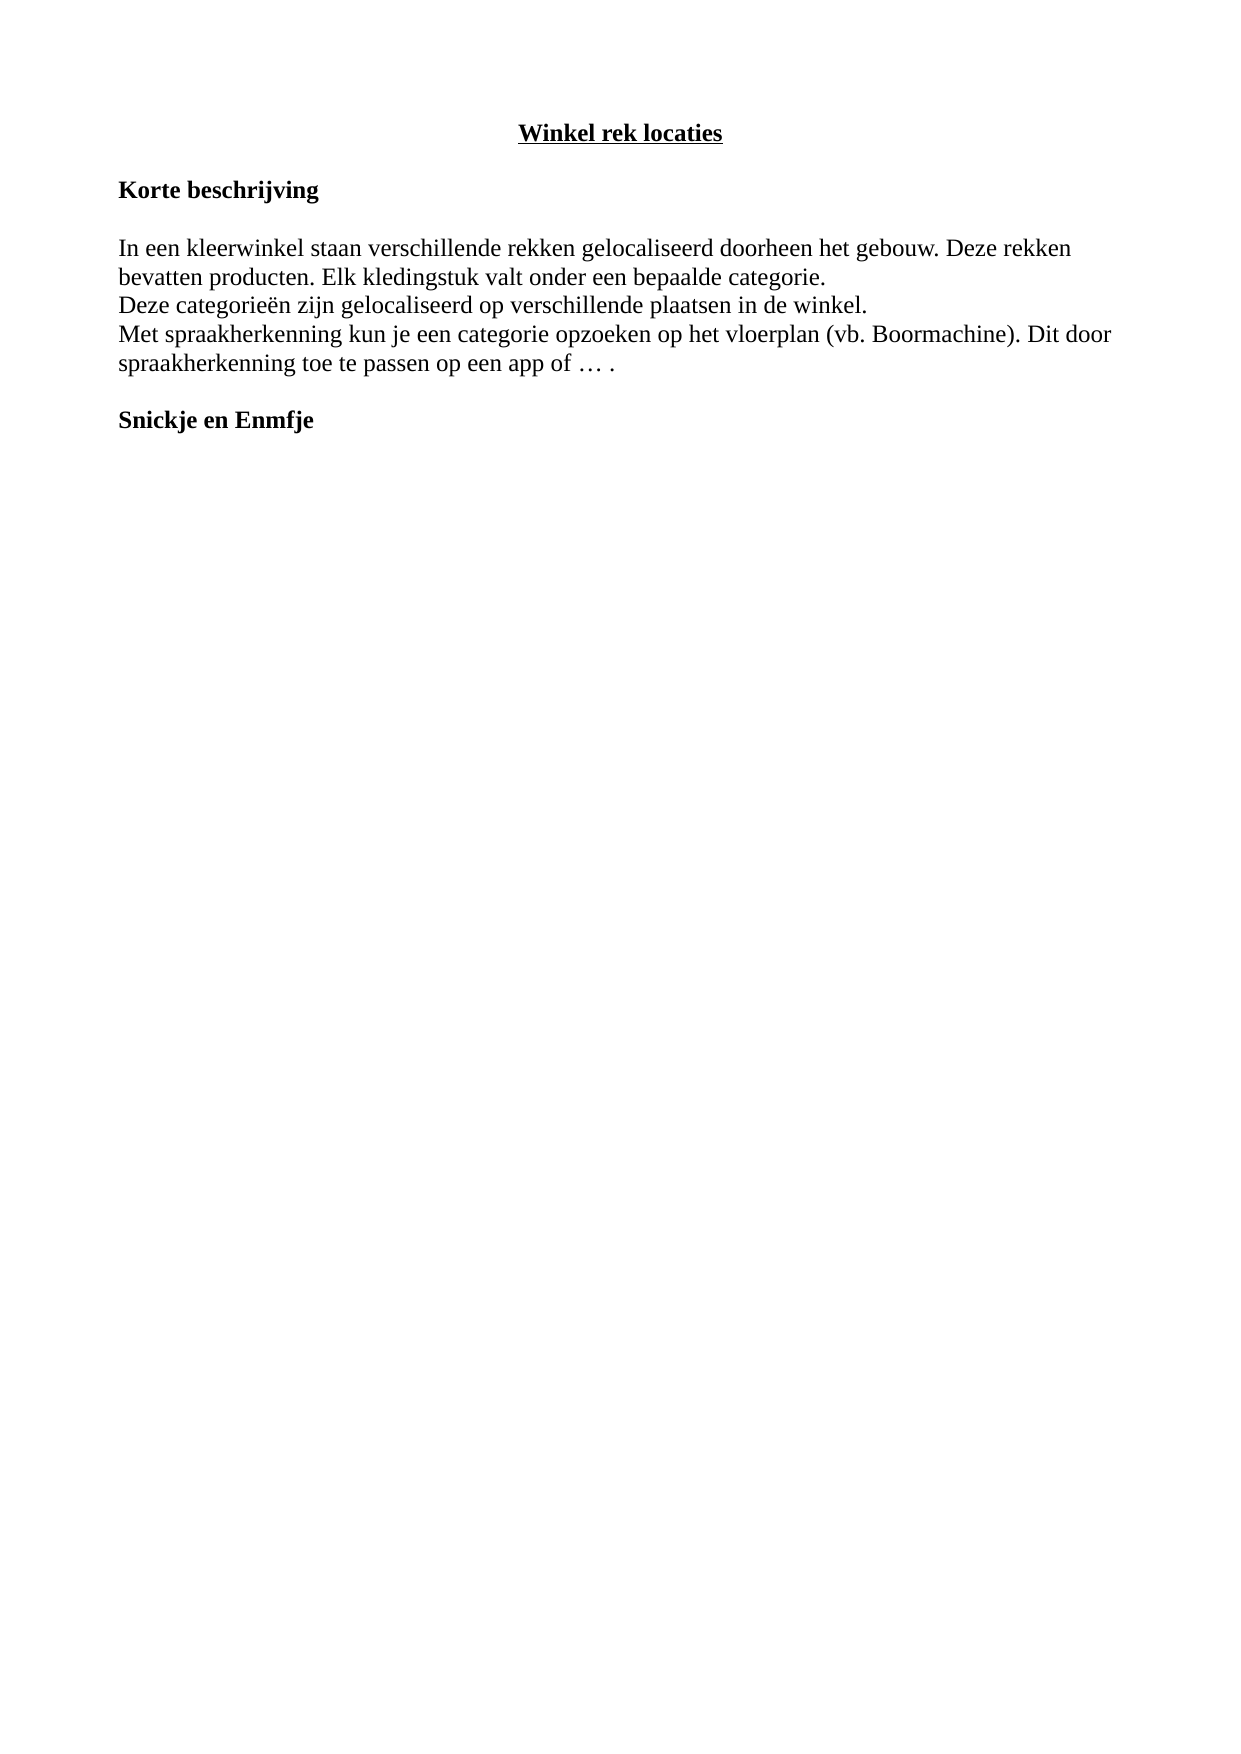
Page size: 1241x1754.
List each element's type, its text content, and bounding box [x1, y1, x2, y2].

text Snickje en Enmfje [118, 406, 1122, 434]
text Winkel rek locaties [118, 118, 1122, 147]
text Korte beschrijving [118, 176, 1122, 204]
text In een kleerwinkel staan verschillende rekken gelocaliseerd doorheen het gebouw. Deze rekken bevatten producten. Elk kledingstuk valt onder een bepaalde categorie. [118, 233, 1122, 291]
text Met spraakherkenning kun je een categorie opzoeken op het vloerplan (vb. Boormachine). Dit door spraakherkenning toe te passen op een app of … . [118, 319, 1122, 377]
text Deze categorieën zijn gelocaliseerd op verschillende plaatsen in de winkel. [118, 291, 1122, 319]
